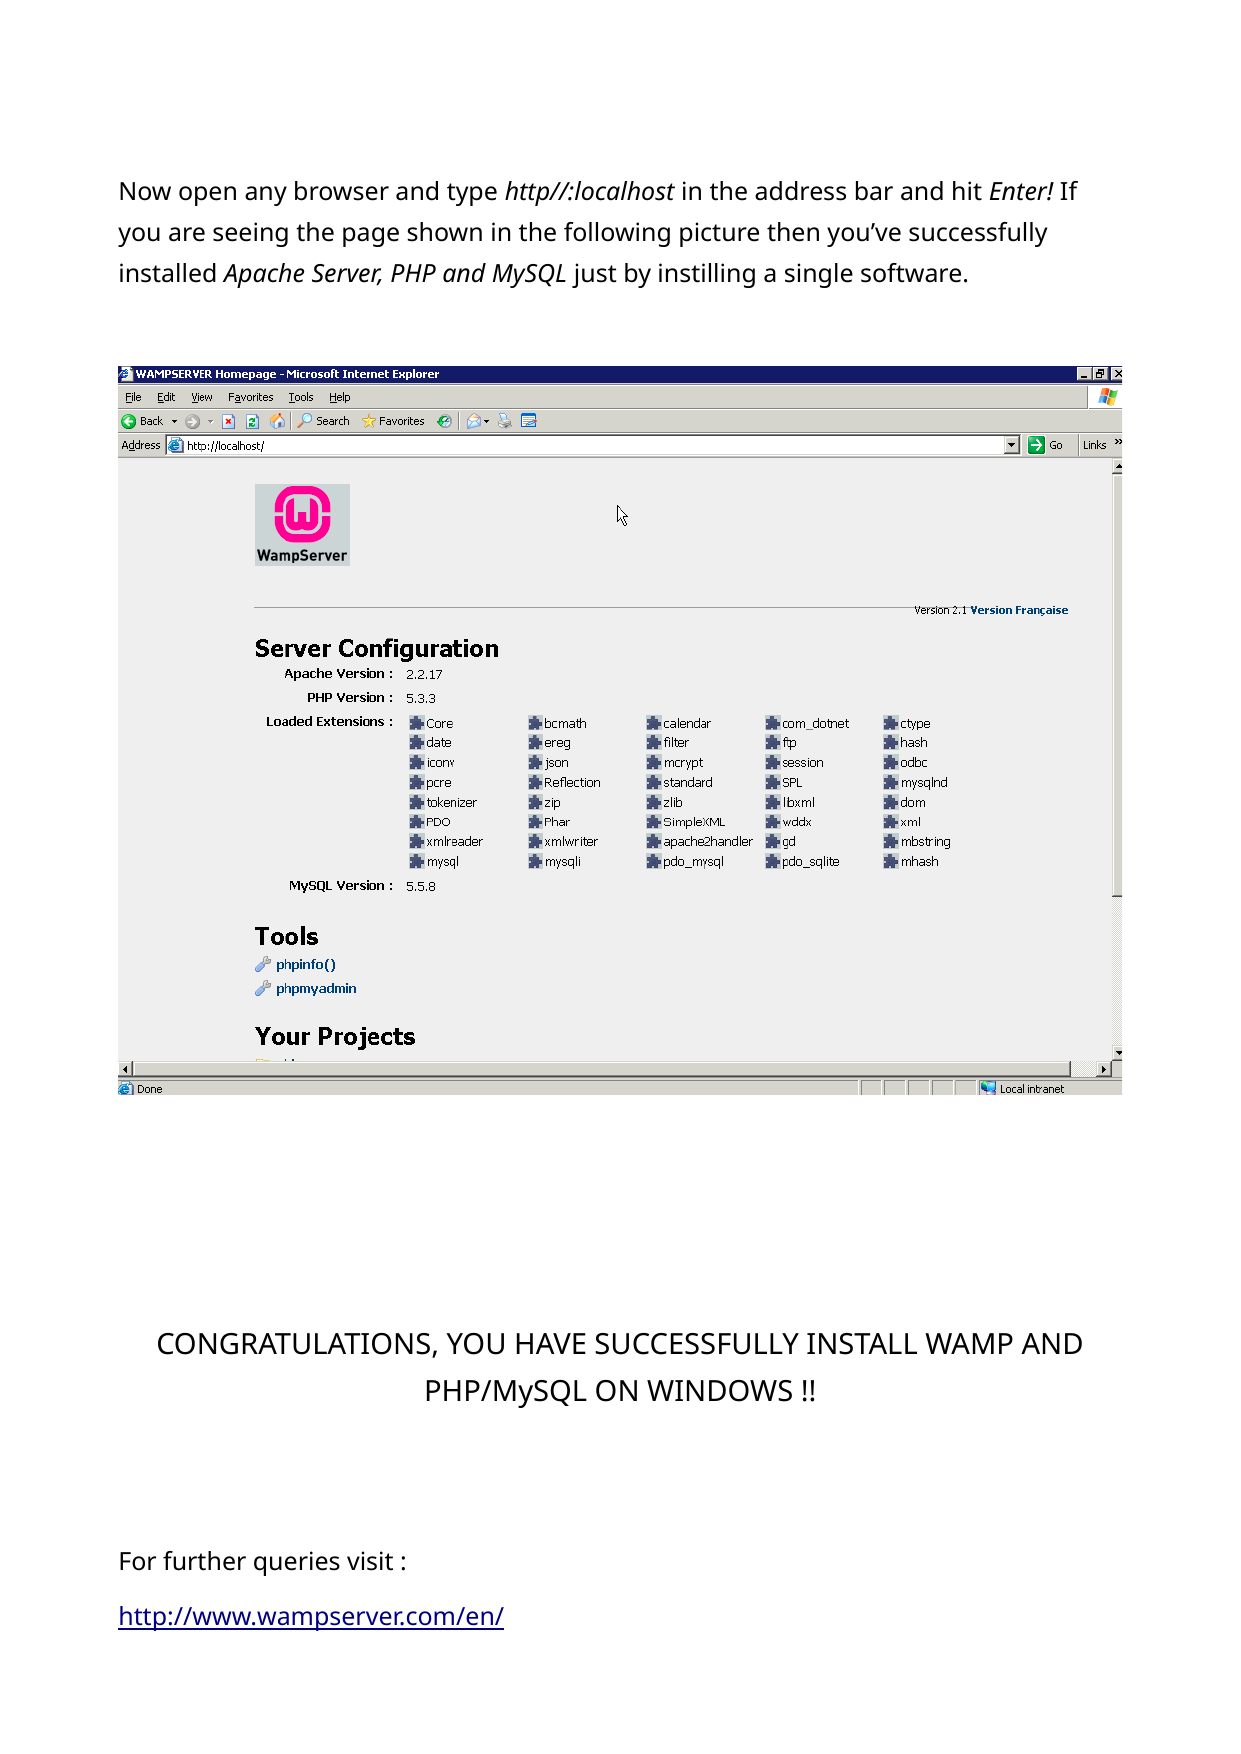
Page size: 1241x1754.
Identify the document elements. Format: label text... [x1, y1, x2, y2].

text Now open any browser and type http//:localhost in the address bar and hit Enter! If you are seeing the page shown in the following picture then you’ve successfully installed Apache Server, PHP and MySQL just by instilling a single software. [118, 173, 1122, 289]
text CONGRATULATIONS, YOU HAVE SUCCESSFULLY INSTALL WAMP AND PHP/MySQL ON WINDOWS !! [118, 1323, 1122, 1410]
text For further queries visit : [118, 1543, 1122, 1578]
text http://www.wampserver.com/en/ [118, 1599, 1122, 1633]
picture [118, 366, 1123, 1095]
